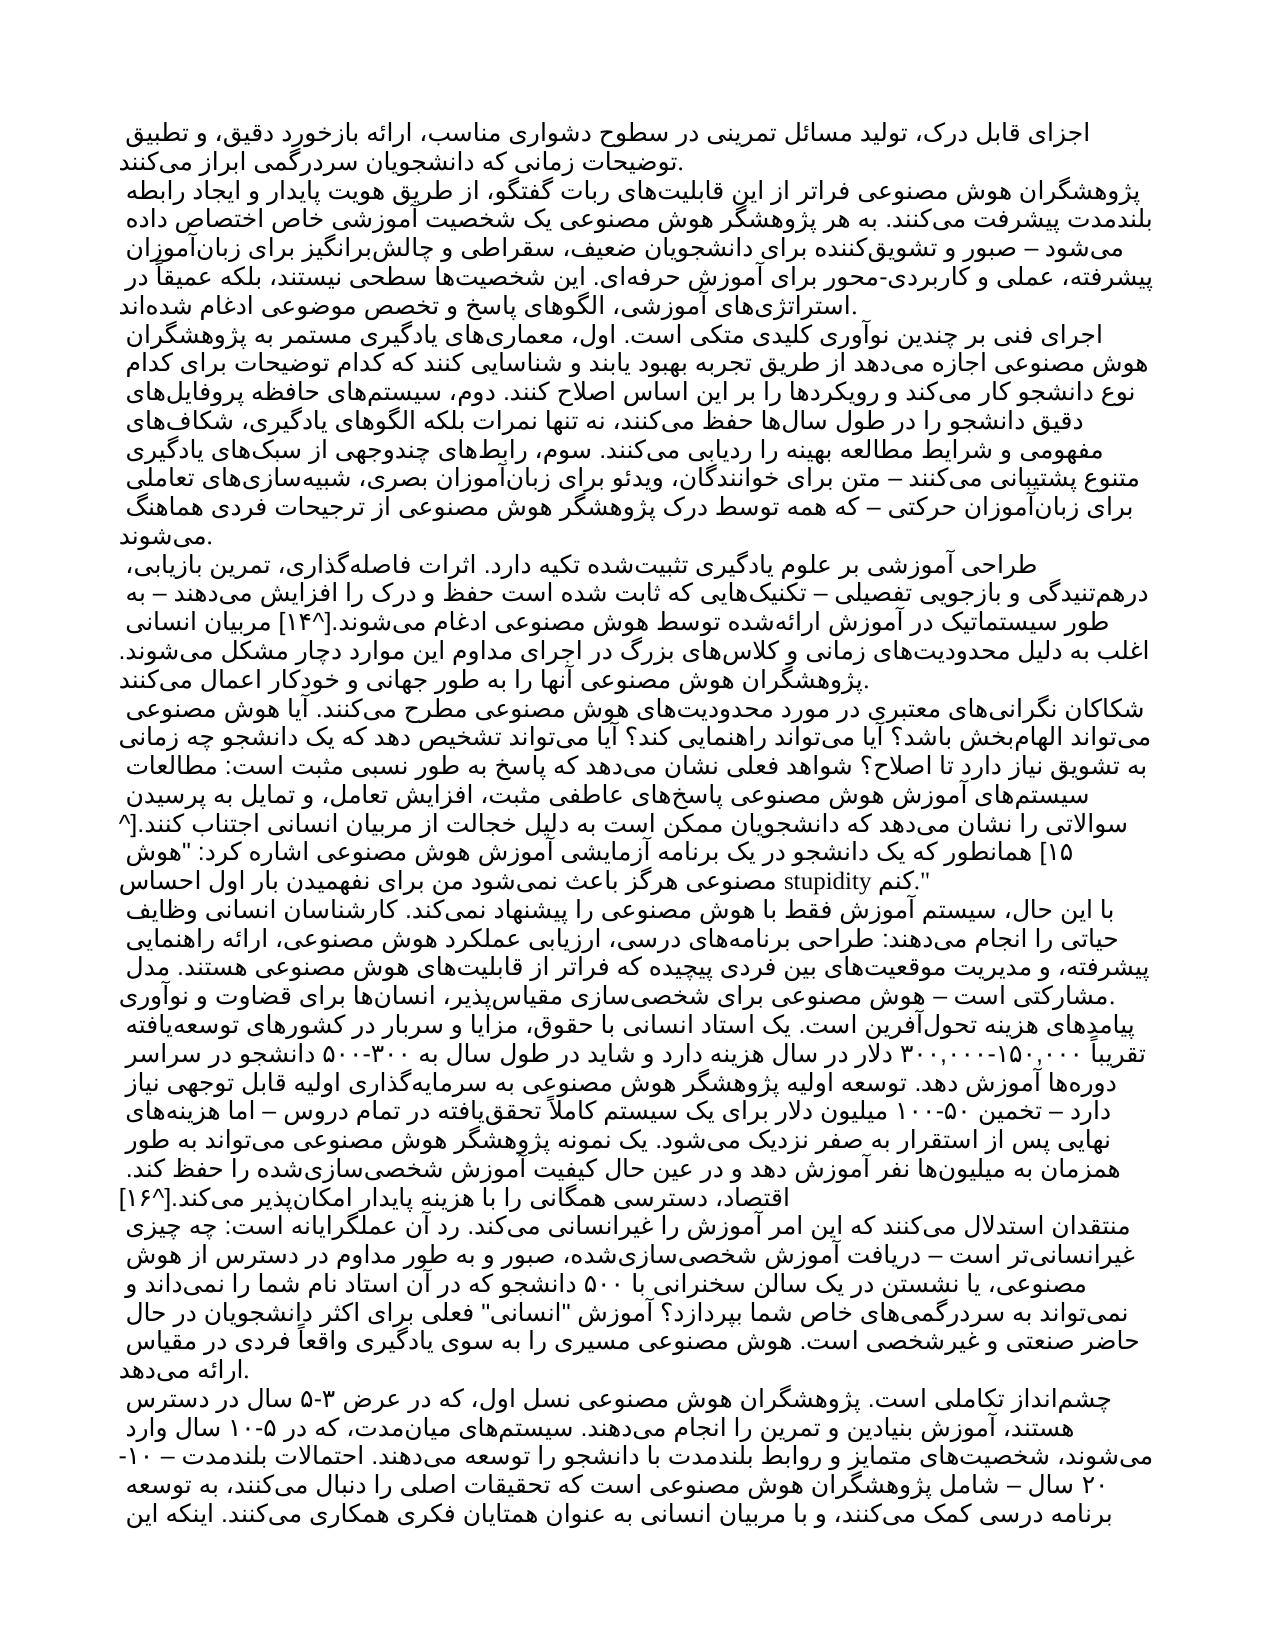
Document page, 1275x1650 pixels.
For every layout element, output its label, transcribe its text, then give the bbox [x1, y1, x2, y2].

text پژوهشگران هوش مصنوعی فراتر از این قابلیت‌های ربات گفتگو، از طریق هویت پایدار و ایجاد رابطه بلندمدت پیشرفت می‌کنند. به هر پژوهشگر هوش مصنوعی یک شخصیت آموزشی خاص اختصاص داده می‌شود – صبور و تشویق‌کننده برای دانشجویان ضعیف، سقراطی و چالش‌برانگیز برای زبان‌آموزان پیشرفته، عملی و کاربردی-محور برای آموزش حرفه‌ای. این شخصیت‌ها سطحی نیستند، بلکه عمیقاً در استراتژی‌های آموزشی، الگوهای پاسخ و تخصص موضوعی ادغام شده‌اند. [118, 176, 1157, 319]
text پیامدهای هزینه تحول‌آفرین است. یک استاد انسانی با حقوق، مزایا و سربار در کشورهای توسعه‌یافته تقریباً ۱۵۰,۰۰۰-۳۰۰,۰۰۰ دلار در سال هزینه دارد و شاید در طول سال به ۳۰۰-۵۰۰ دانشجو در سراسر دوره‌ها آموزش دهد. توسعه اولیه پژوهشگر هوش مصنوعی به سرمایه‌گذاری اولیه قابل توجهی نیاز دارد – تخمین ۵۰-۱۰۰ میلیون دلار برای یک سیستم کاملاً تحقق‌یافته در تمام دروس – اما هزینه‌های نهایی پس از استقرار به صفر نزدیک می‌شود. یک نمونه پژوهشگر هوش مصنوعی می‌تواند به طور همزمان به میلیون‌ها نفر آموزش دهد و در عین حال کیفیت آموزش شخصی‌سازی‌شده را حفظ کند. اقتصاد، دسترسی همگانی را با هزینه پایدار امکان‌پذیر می‌کند.[^۱۶] [118, 1010, 1157, 1211]
text چشم‌انداز تکاملی است. پژوهشگران هوش مصنوعی نسل اول، که در عرض ۳-۵ سال در دسترس هستند، آموزش بنیادین و تمرین را انجام می‌دهند. سیستم‌های میان‌مدت، که در ۵-۱۰ سال وارد می‌شوند، شخصیت‌های متمایز و روابط بلندمدت با دانشجو را توسعه می‌دهند. احتمالات بلندمدت – ۱۰-۲۰ سال – شامل پژوهشگران هوش مصنوعی است که تحقیقات اصلی را دنبال می‌کنند، به توسعه برنامه درسی کمک می‌کنند، و با مربیان انسانی به عنوان همتایان فکری همکاری می‌کنند. اینکه این تکامل چگونه رخ می‌دهد، باز باقی می‌ماند و توسط نسل بعدی زبان‌آموزان و مربیانی تعیین می‌شود که با این ابزارها آزمایش می‌کنند. [118, 1384, 1157, 1528]
text با این حال، سیستم آموزش فقط با هوش مصنوعی را پیشنهاد نمی‌کند. کارشناسان انسانی وظایف حیاتی را انجام می‌دهند: طراحی برنامه‌های درسی، ارزیابی عملکرد هوش مصنوعی، ارائه راهنمایی پیشرفته، و مدیریت موقعیت‌های بین فردی پیچیده که فراتر از قابلیت‌های هوش مصنوعی هستند. مدل مشارکتی است – هوش مصنوعی برای شخصی‌سازی مقیاس‌پذیر، انسان‌ها برای قضاوت و نوآوری. [118, 895, 1157, 1010]
text شکاکان نگرانی‌های معتبری در مورد محدودیت‌های هوش مصنوعی مطرح می‌کنند. آیا هوش مصنوعی می‌تواند الهام‌بخش باشد؟ آیا می‌تواند راهنمایی کند؟ آیا می‌تواند تشخیص دهد که یک دانشجو چه زمانی به تشویق نیاز دارد تا اصلاح؟ شواهد فعلی نشان می‌دهد که پاسخ به طور نسبی مثبت است: مطالعات سیستم‌های آموزش هوش مصنوعی پاسخ‌های عاطفی مثبت، افزایش تعامل، و تمایل به پرسیدن سوالاتی را نشان می‌دهد که دانشجویان ممکن است به دلیل خجالت از مربیان انسانی اجتناب کنند.[^۱۵] همانطور که یک دانشجو در یک برنامه آزمایشی آموزش هوش مصنوعی اشاره کرد: "هوش مصنوعی هرگز باعث نمی‌شود من برای نفهمیدن بار اول احساس stupidity کنم." [118, 693, 1157, 895]
text طراحی آموزشی بر علوم یادگیری تثبیت‌شده تکیه دارد. اثرات فاصله‌گذاری، تمرین بازیابی، درهم‌تنیدگی و بازجویی تفصیلی – تکنیک‌هایی که ثابت شده است حفظ و درک را افزایش می‌دهند – به طور سیستماتیک در آموزش ارائه‌شده توسط هوش مصنوعی ادغام می‌شوند.[^۱۴] مربیان انسانی اغلب به دلیل محدودیت‌های زمانی و کلاس‌های بزرگ در اجرای مداوم این موارد دچار مشکل می‌شوند. پژوهشگران هوش مصنوعی آنها را به طور جهانی و خودکار اعمال می‌کنند. [118, 550, 1157, 693]
text اجرای فنی بر چندین نوآوری کلیدی متکی است. اول، معماری‌های یادگیری مستمر به پژوهشگران هوش مصنوعی اجازه می‌دهد از طریق تجربه بهبود یابند و شناسایی کنند که کدام توضیحات برای کدام نوع دانشجو کار می‌کند و رویکردها را بر این اساس اصلاح کنند. دوم، سیستم‌های حافظه پروفایل‌های دقیق دانشجو را در طول سال‌ها حفظ می‌کنند، نه تنها نمرات بلکه الگوهای یادگیری، شکاف‌های مفهومی و شرایط مطالعه بهینه را ردیابی می‌کنند. سوم، رابط‌های چندوجهی از سبک‌های یادگیری متنوع پشتیبانی می‌کنند – متن برای خوانندگان، ویدئو برای زبان‌آموزان بصری، شبیه‌سازی‌های تعاملی برای زبان‌آموزان حرکتی – که همه توسط درک پژوهشگر هوش مصنوعی از ترجیحات فردی هماهنگ می‌شوند. [118, 319, 1157, 550]
text قابلیت‌های فعلی هوش مصنوعی، خط پایه را ایجاد می‌کنند. مدل‌های زبانی بزرگ مانند GPT-4 و Claude عملکرد قوی در آزمون‌های استاندارد در دروس مختلف نشان می‌دهند، که اغلب از عملکرد انسانی در سطح نودمین درصد در ارزیابی‌های تحصیلات تکمیلی در حقوق، پزشکی و زمینه‌های فنی فراتر می‌روند.[^۱۳] مهم‌تر اینکه، این سیستم‌ها مهارت‌های آموزشی را نشان می‌دهند: تقسیم موضوعات پیچیده به اجزای قابل درک، تولید مسائل تمرینی در سطوح دشواری مناسب، ارائه بازخورد دقیق، و تطبیق توضیحات زمانی که دانشجویان سردرگمی ابراز می‌کنند. [118, 118, 1157, 176]
text منتقدان استدلال می‌کنند که این امر آموزش را غیرانسانی می‌کند. رد آن عملگرایانه است: چه چیزی غیرانسانی‌تر است – دریافت آموزش شخصی‌سازی‌شده، صبور و به طور مداوم در دسترس از هوش مصنوعی، یا نشستن در یک سالن سخنرانی با ۵۰۰ دانشجو که در آن استاد نام شما را نمی‌داند و نمی‌تواند به سردرگمی‌های خاص شما بپردازد؟ آموزش "انسانی" فعلی برای اکثر دانشجویان در حال حاضر صنعتی و غیرشخصی است. هوش مصنوعی مسیری را به سوی یادگیری واقعاً فردی در مقیاس ارائه می‌دهد. [118, 1211, 1157, 1384]
